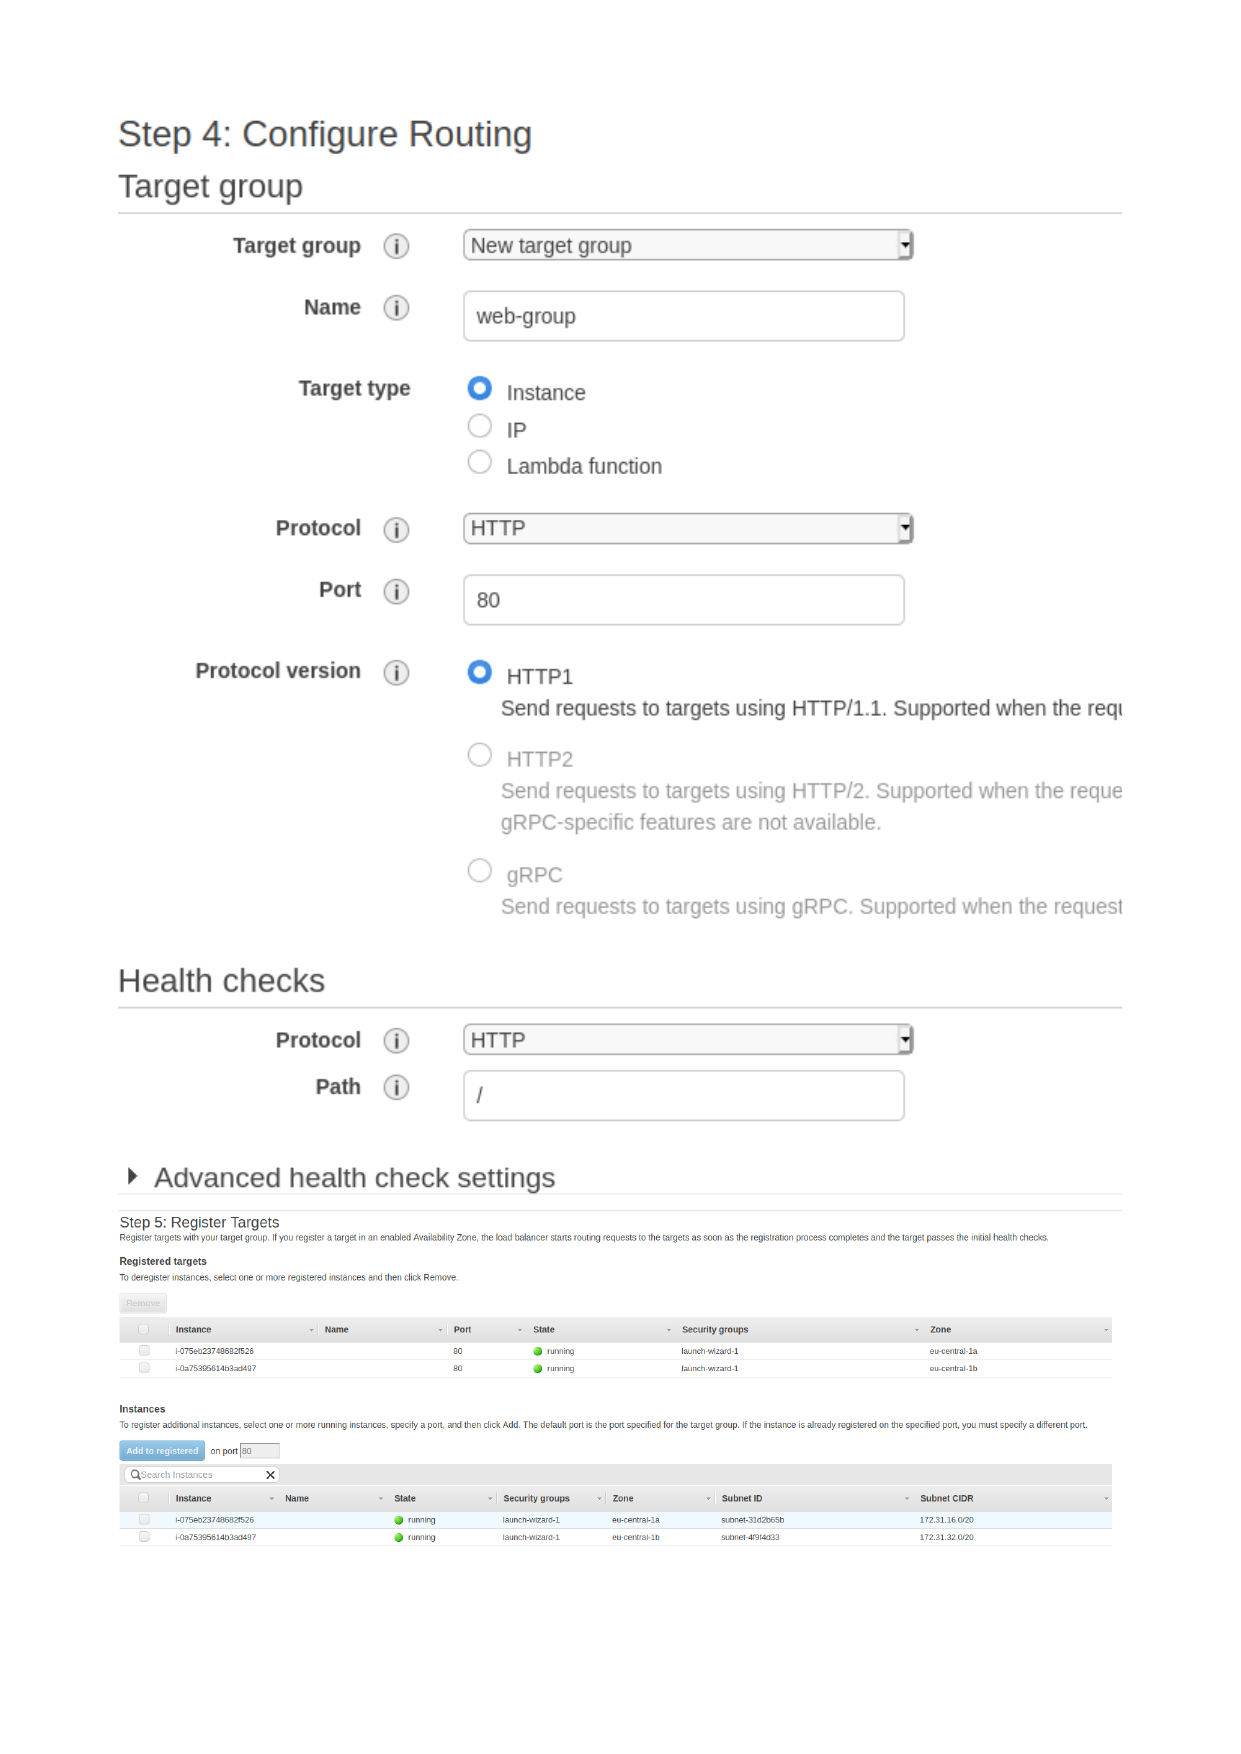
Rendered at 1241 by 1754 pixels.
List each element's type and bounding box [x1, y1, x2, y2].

picture [118, 118, 1123, 1559]
